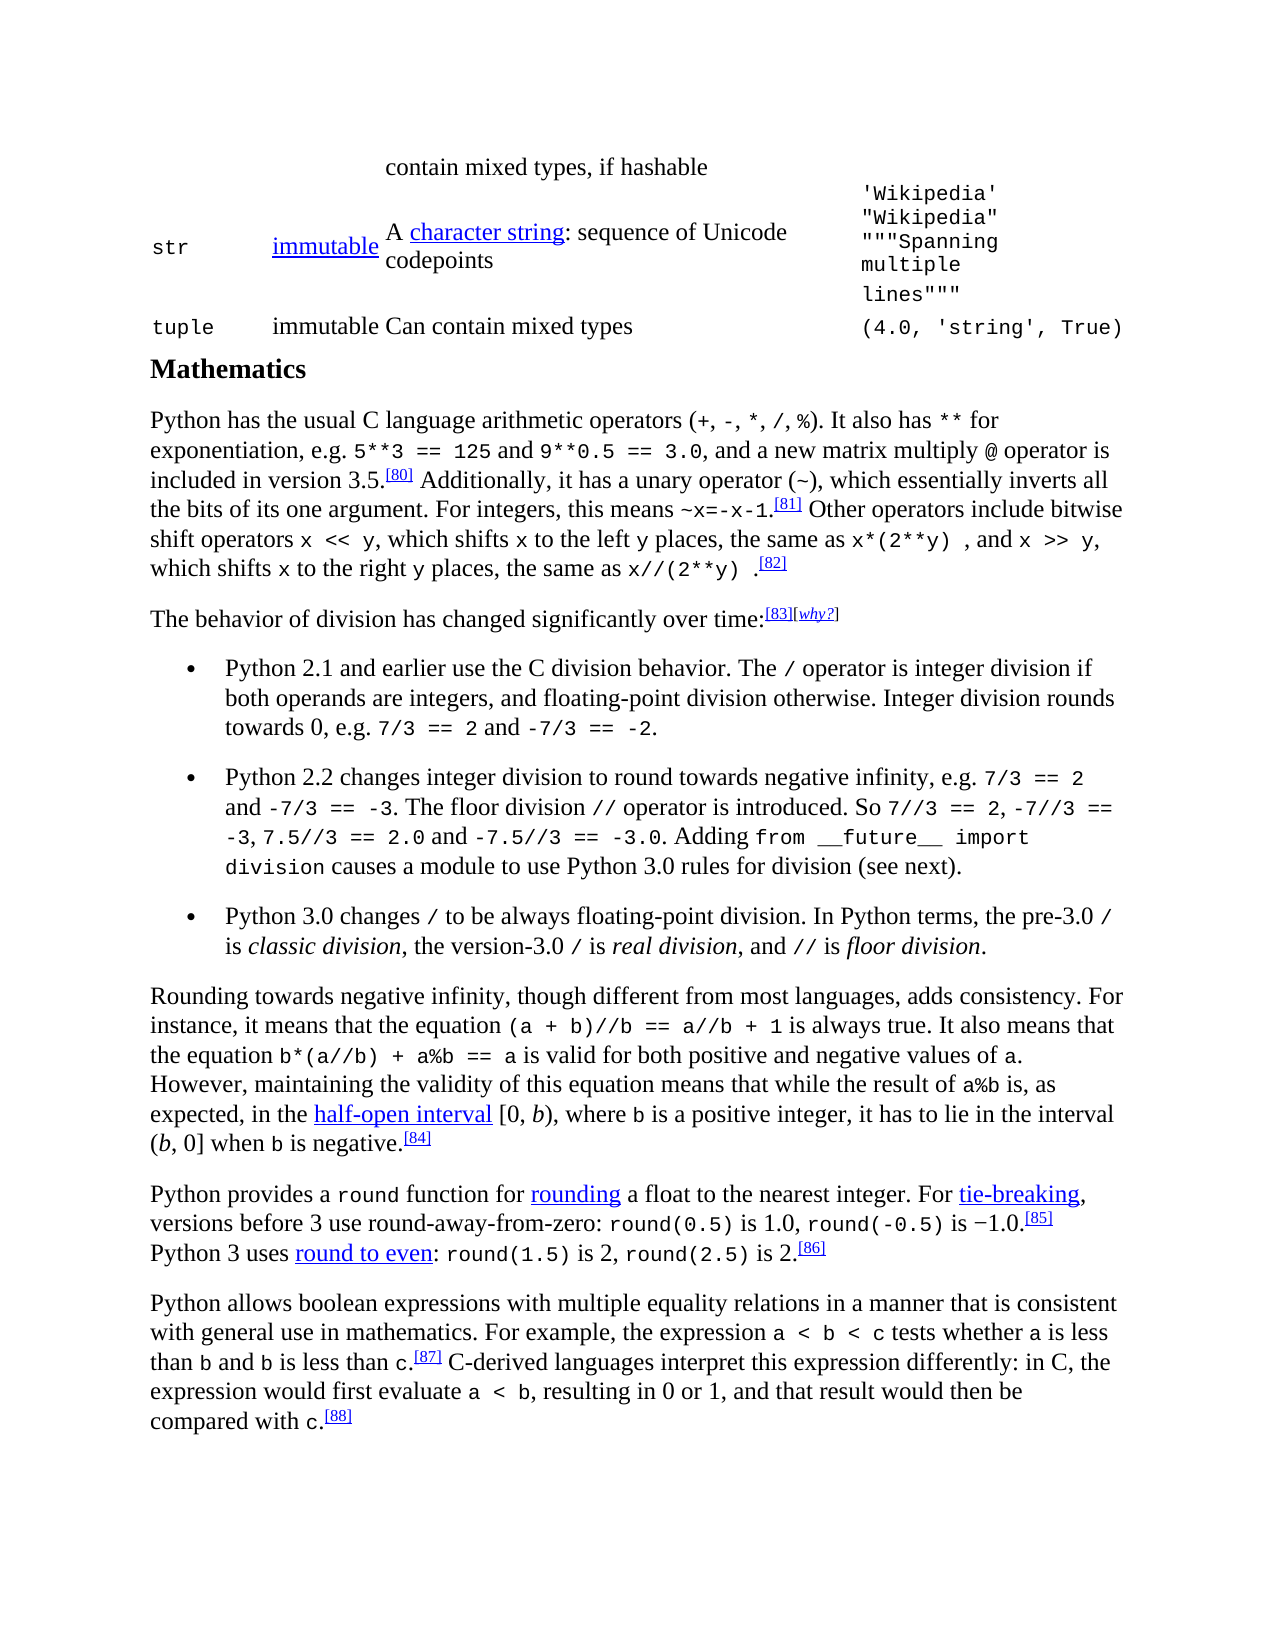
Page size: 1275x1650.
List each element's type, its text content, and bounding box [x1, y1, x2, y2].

table_cell str [150, 182, 270, 309]
text Python has the usual C language arithmetic operators (+, -, *, /, %). It also has ** for exponentiation, e.g. 5**3 == 125 and 9**0.5 == 3.0, and a new matrix multiply @ operator is included in version 3.5.[80] Additionally, it has a unary operator (~), which essentially inverts all the bits of its one argument. For integers, this means ~x=-x-1.[81] Other operators include bitwise shift operators x << y, which shifts x to the left y places, the same as x*(2**y) , and x >> y, which shifts x to the right y places, the same as x//(2**y) .[82] [150, 406, 1125, 583]
list Python 3.0 changes / to be always floating-point division. In Python terms, the pre-3.0 / is classic division, the version-3.0 / is real division, and // is floor division. [187, 901, 1125, 961]
text Python provides a round function for rounding a float to the nearest integer. For tie-breaking, versions before 3 use round-away-from-zero: round(0.5) is 1.0, round(-0.5) is −1.0.[85] Python 3 uses round to even: round(1.5) is 2, round(2.5) is 2.[86] [150, 1179, 1125, 1268]
table_cell (4.0, 'string', True) [859, 309, 1125, 342]
table_cell A character string: sequence of Unicode codepoints [384, 182, 859, 309]
table_cell Can contain mixed types [384, 309, 859, 342]
text Rounding towards negative infinity, though different from most languages, adds consistency. For instance, it means that the equation (a + b)//b == a//b + 1 is always true. It also means that the equation b*(a//b) + a%b == a is valid for both positive and negative values of a. However, maintaining the validity of this equation means that while the result of a%b is, as expected, in the half-open interval [0, b), where b is a positive integer, it has to lie in the interval (b, 0] when b is negative.[84] [150, 981, 1125, 1158]
table_cell immutable [270, 182, 384, 309]
text Python allows boolean expressions with multiple equality relations in a manner that is consistent with general use in mathematics. For example, the expression a < b < c tests whether a is less than b and b is less than c.[87] C-derived languages interpret this expression differently: in C, the expression would first evaluate a < b, resulting in 0 or 1, and that result would then be compared with c.[88] [150, 1288, 1125, 1436]
text The behavior of division has changed significantly over time:[83][why?] [150, 604, 1125, 633]
table_cell tuple [150, 309, 270, 342]
table_cell [270, 150, 384, 182]
list Python 2.2 changes integer division to round towards negative infinity, e.g. 7/3 == 2 and -7/3 == -3. The floor division // operator is introduced. So 7//3 == 2, -7//3 == -3, 7.5//3 == 2.0 and -7.5//3 == -3.0. Adding from __future__ import division causes a module to use Python 3.0 rules for division (see next). [187, 762, 1125, 881]
table_cell [859, 150, 1125, 182]
table_cell contain mixed types, if hashable [384, 150, 859, 182]
table_cell 'Wikipedia' "Wikipedia" """Spanning multiple lines""" [859, 182, 1125, 309]
table_cell immutable [270, 309, 384, 342]
list Python 2.1 and earlier use the C division behavior. The / operator is integer division if both operands are integers, and floating-point division otherwise. Integer division rounds towards 0, e.g. 7/3 == 2 and -7/3 == -2. [187, 653, 1125, 741]
text Mathematics [150, 352, 1125, 385]
table_cell [150, 150, 270, 182]
